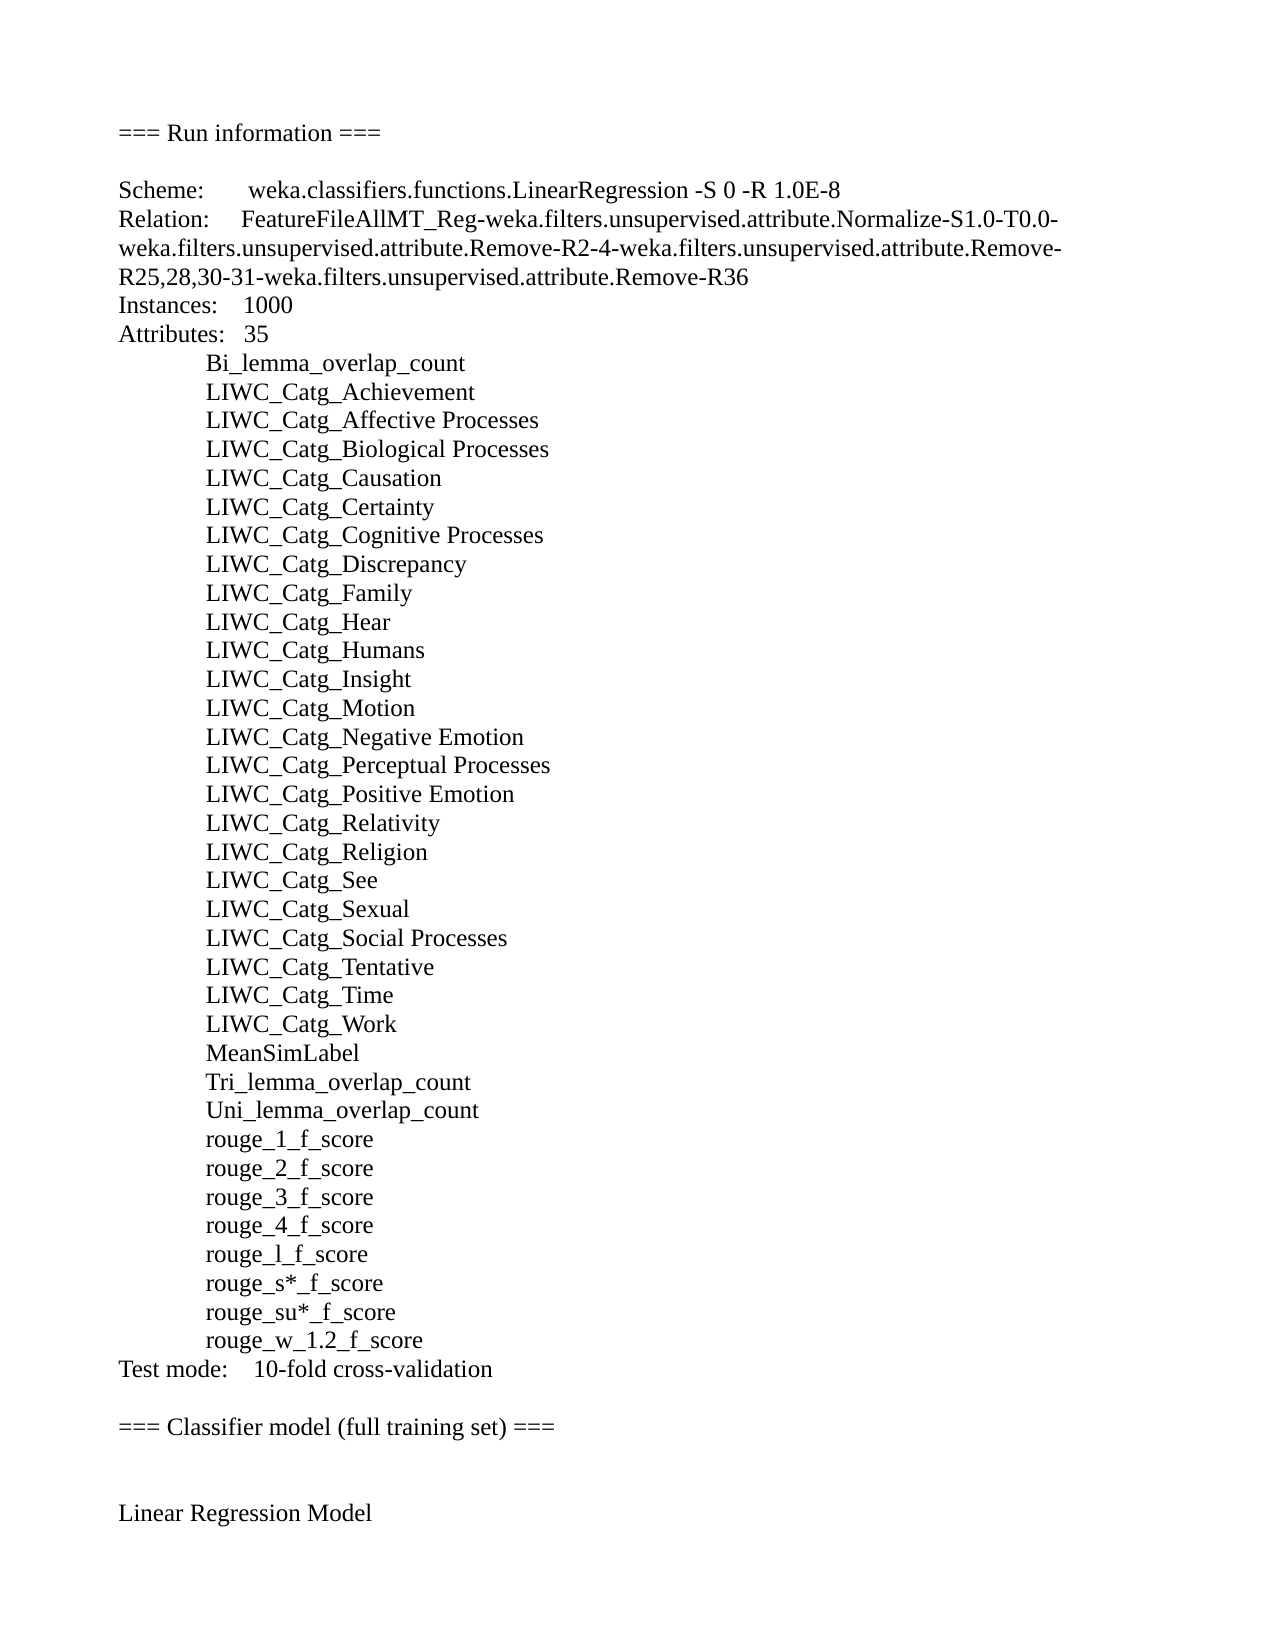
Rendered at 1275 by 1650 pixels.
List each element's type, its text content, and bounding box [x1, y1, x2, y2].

text rouge_1_f_score [118, 1124, 1157, 1153]
text Linear Regression Model [118, 1498, 1157, 1527]
text LIWC_Catg_Social Processes [118, 923, 1157, 952]
text LIWC_Catg_Discrepancy [118, 549, 1157, 578]
text Tri_lemma_overlap_count [118, 1067, 1157, 1096]
text LIWC_Catg_Insight [118, 664, 1157, 693]
text LIWC_Catg_Work [118, 1009, 1157, 1038]
text Instances: 1000 [118, 291, 1157, 319]
text LIWC_Catg_See [118, 866, 1157, 894]
text LIWC_Catg_Positive Emotion [118, 779, 1157, 808]
text LIWC_Catg_Biological Processes [118, 434, 1157, 463]
text Relation: FeatureFileAllMT_Reg-weka.filters.unsupervised.attribute.Normalize-S1.0-T0.0-weka.filters.unsupervised.attribute.Remove-R2-4-weka.filters.unsupervised.attribute.Remove-R25,28,30-31-weka.filters.unsupervised.attribute.Remove-R36 [118, 204, 1157, 291]
text LIWC_Catg_Family [118, 578, 1157, 607]
text === Classifier model (full training set) === [118, 1412, 1157, 1441]
text LIWC_Catg_Religion [118, 837, 1157, 866]
text LIWC_Catg_Hear [118, 607, 1157, 636]
text rouge_3_f_score [118, 1182, 1157, 1211]
text rouge_4_f_score [118, 1211, 1157, 1239]
text LIWC_Catg_Sexual [118, 894, 1157, 923]
text LIWC_Catg_Cognitive Processes [118, 521, 1157, 549]
text === Run information === [118, 118, 1157, 147]
text Scheme: weka.classifiers.functions.LinearRegression -S 0 -R 1.0E-8 [118, 176, 1157, 204]
text rouge_l_f_score [118, 1239, 1157, 1268]
text LIWC_Catg_Causation [118, 463, 1157, 492]
text LIWC_Catg_Relativity [118, 808, 1157, 837]
text Uni_lemma_overlap_count [118, 1096, 1157, 1124]
text LIWC_Catg_Humans [118, 636, 1157, 664]
text Test mode: 10-fold cross-validation [118, 1354, 1157, 1383]
text LIWC_Catg_Motion [118, 693, 1157, 722]
text LIWC_Catg_Certainty [118, 492, 1157, 521]
text Attributes: 35 [118, 319, 1157, 348]
text rouge_su*_f_score [118, 1297, 1157, 1326]
text LIWC_Catg_Perceptual Processes [118, 751, 1157, 779]
text LIWC_Catg_Achievement [118, 377, 1157, 406]
text MeanSimLabel [118, 1038, 1157, 1067]
text LIWC_Catg_Negative Emotion [118, 722, 1157, 751]
text rouge_w_1.2_f_score [118, 1326, 1157, 1354]
text LIWC_Catg_Time [118, 981, 1157, 1009]
text LIWC_Catg_Tentative [118, 952, 1157, 981]
text Bi_lemma_overlap_count [118, 348, 1157, 377]
text rouge_s*_f_score [118, 1268, 1157, 1297]
text LIWC_Catg_Affective Processes [118, 406, 1157, 434]
text rouge_2_f_score [118, 1153, 1157, 1182]
